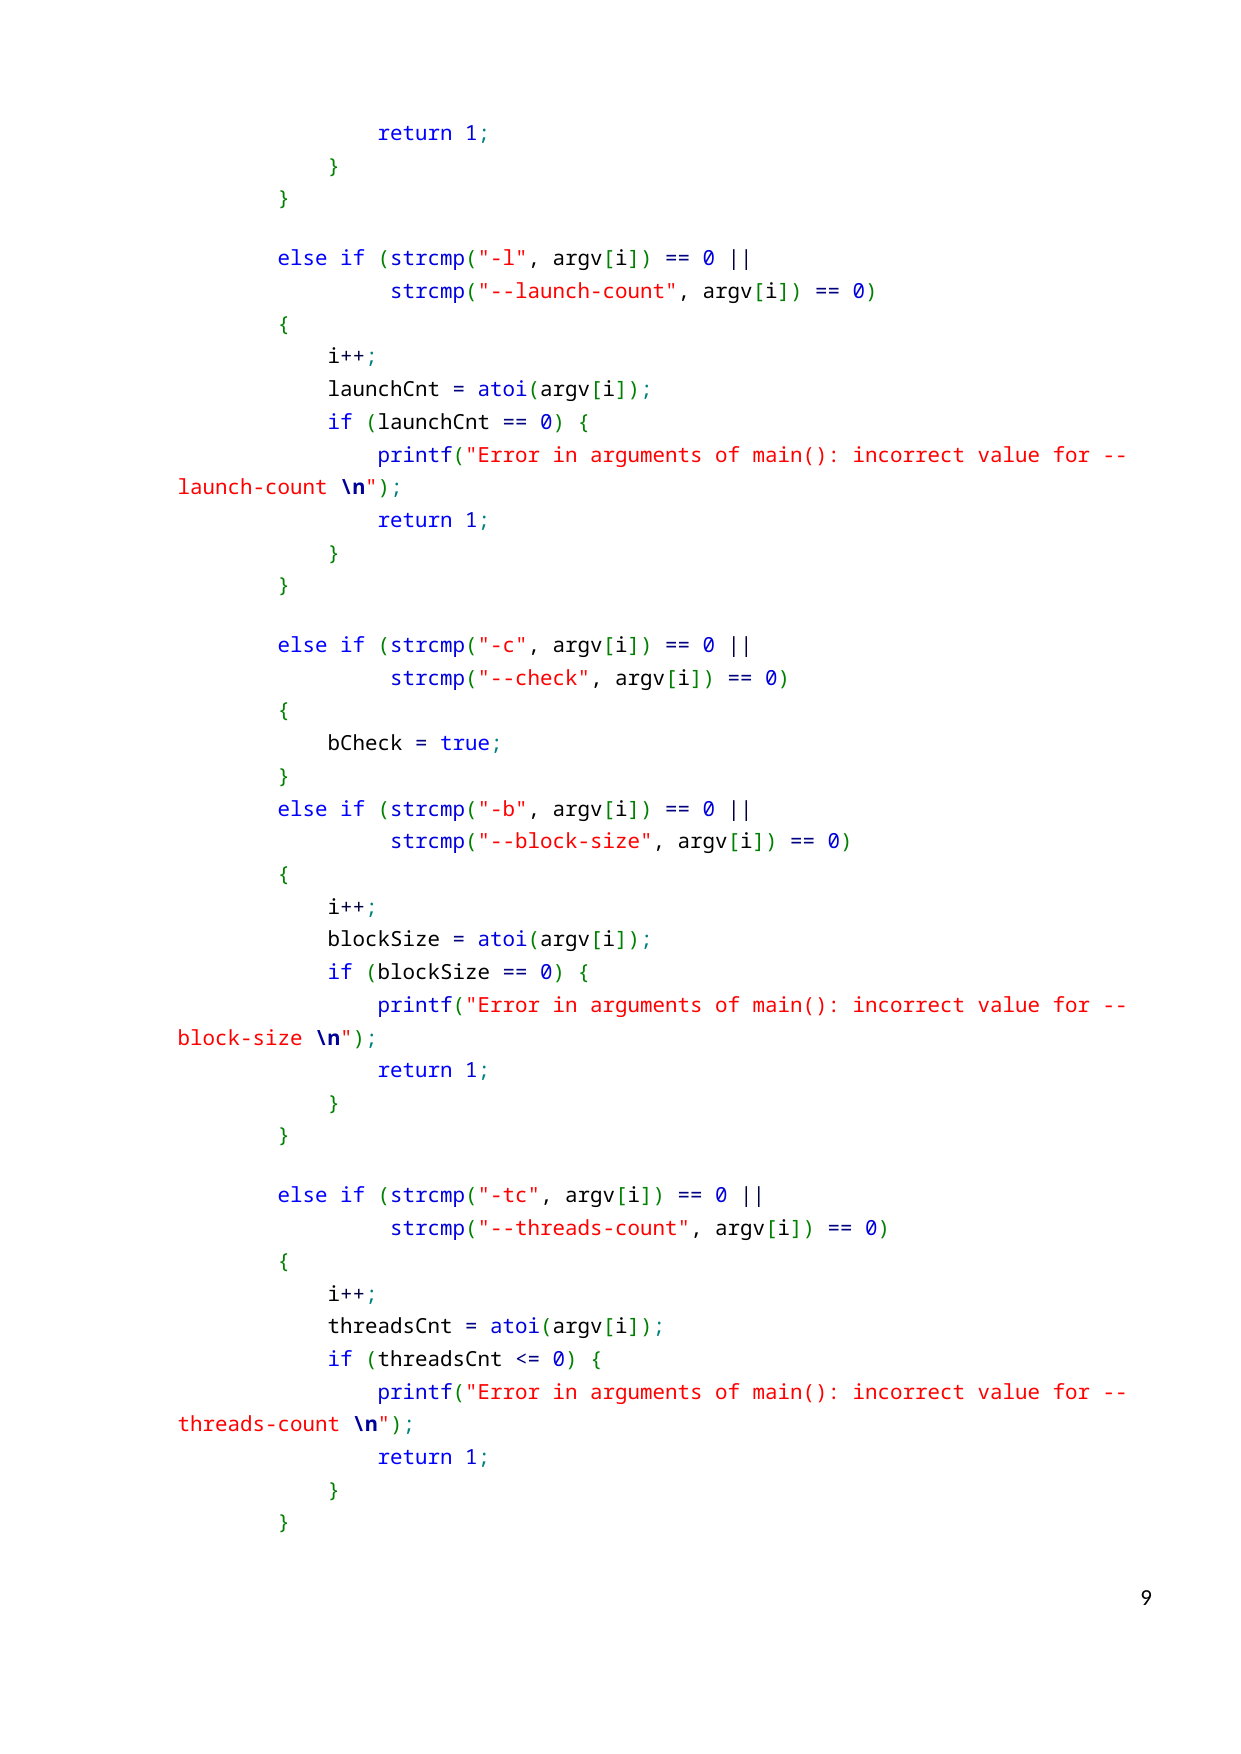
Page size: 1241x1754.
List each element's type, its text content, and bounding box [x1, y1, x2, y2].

text { [177, 859, 1152, 888]
text printf("Error in arguments of main(): incorrect value for --threads-count \n"); [177, 1377, 1152, 1438]
text i++; [177, 892, 1152, 920]
text i++; [177, 1279, 1152, 1307]
text { [177, 1246, 1152, 1274]
text printf("Error in arguments of main(): incorrect value for --launch-count \n"); [177, 440, 1152, 501]
text strcmp("--launch-count", argv[i]) == 0) [177, 276, 1152, 304]
text return 1; [177, 1055, 1152, 1084]
text return 1; [177, 118, 1152, 147]
text } [177, 538, 1152, 566]
text { [177, 309, 1152, 337]
text } [177, 151, 1152, 179]
text return 1; [177, 505, 1152, 533]
text } [177, 570, 1152, 599]
text threadsCnt = atoi(argv[i]); [177, 1311, 1152, 1340]
text { [177, 696, 1152, 724]
text else if (strcmp("-tc", argv[i]) == 0 || [177, 1181, 1152, 1209]
text bCheck = true; [177, 728, 1152, 757]
text if (launchCnt == 0) { [177, 407, 1152, 435]
text } [177, 1507, 1152, 1536]
text strcmp("--block-size", argv[i]) == 0) [177, 826, 1152, 855]
text else if (strcmp("-l", argv[i]) == 0 || [177, 243, 1152, 272]
text launchCnt = atoi(argv[i]); [177, 374, 1152, 403]
text strcmp("--check", argv[i]) == 0) [177, 663, 1152, 691]
text } [177, 1475, 1152, 1503]
text i++; [177, 342, 1152, 370]
text } [177, 761, 1152, 789]
text else if (strcmp("-b", argv[i]) == 0 || [177, 794, 1152, 822]
text strcmp("--threads-count", argv[i]) == 0) [177, 1213, 1152, 1242]
text if (threadsCnt <= 0) { [177, 1344, 1152, 1372]
text if (blockSize == 0) { [177, 957, 1152, 986]
text } [177, 183, 1152, 212]
text } [177, 1088, 1152, 1116]
text return 1; [177, 1442, 1152, 1470]
text } [177, 1121, 1152, 1149]
text else if (strcmp("-c", argv[i]) == 0 || [177, 630, 1152, 659]
text printf("Error in arguments of main(): incorrect value for --block-size \n"); [177, 990, 1152, 1051]
text blockSize = atoi(argv[i]); [177, 924, 1152, 953]
